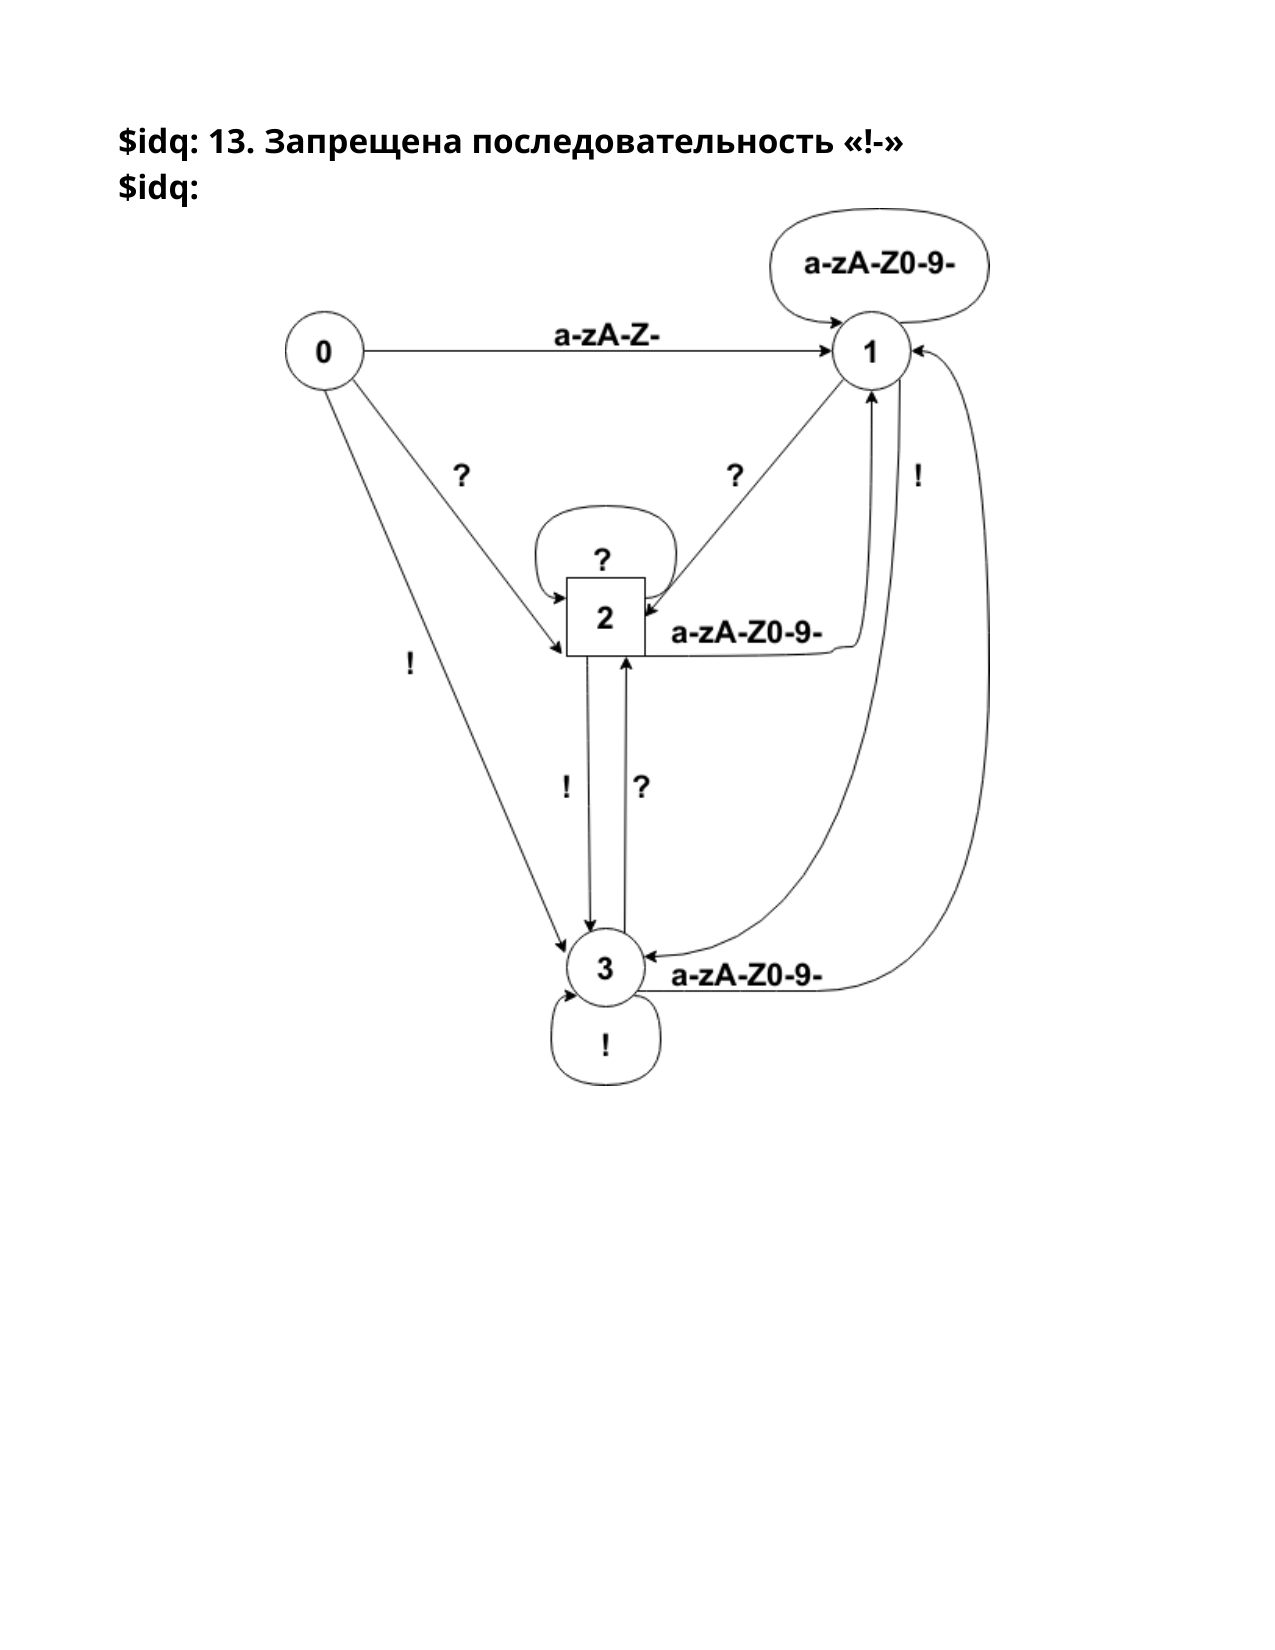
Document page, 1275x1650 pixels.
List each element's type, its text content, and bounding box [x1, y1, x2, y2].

text $idq: 13. Запрещена последовательность «!-» [118, 118, 1157, 163]
picture [285, 208, 990, 1086]
text $idq: [118, 163, 1157, 209]
